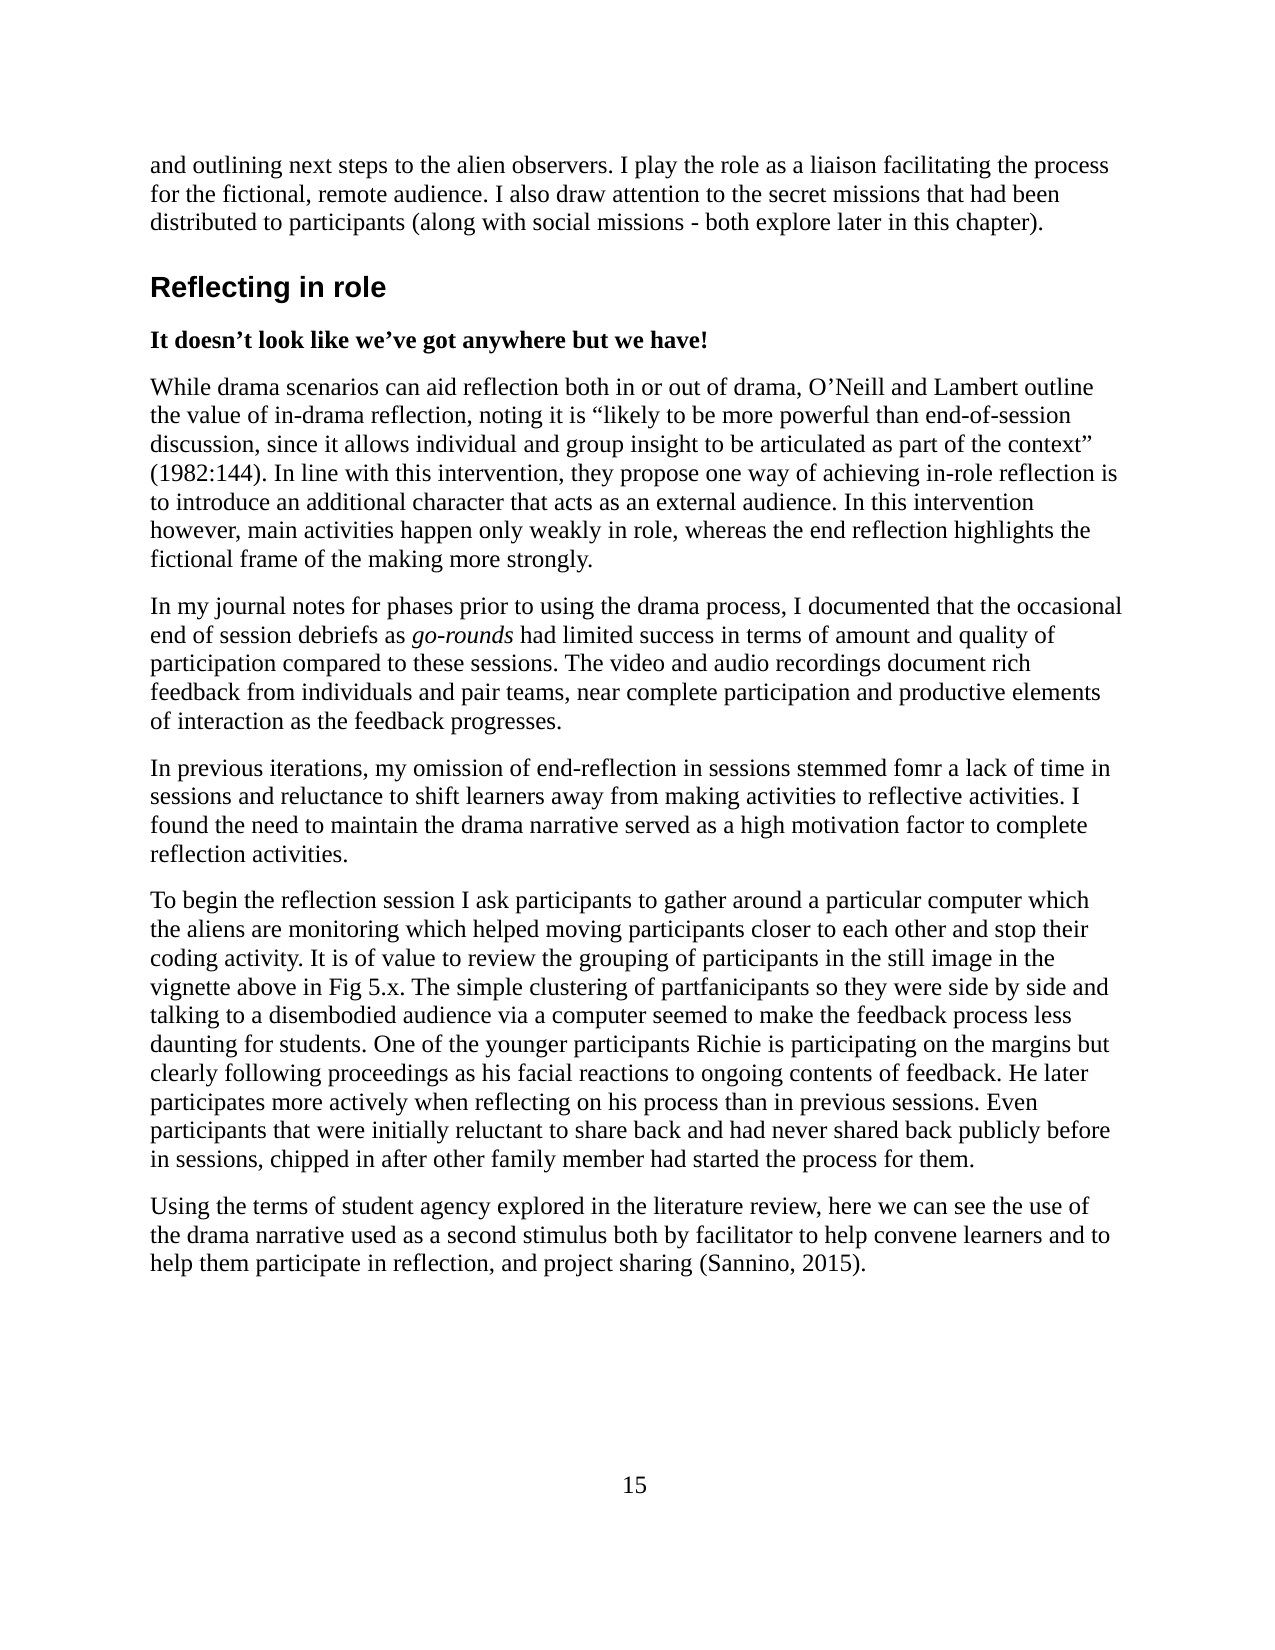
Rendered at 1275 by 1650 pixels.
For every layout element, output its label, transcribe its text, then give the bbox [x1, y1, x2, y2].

text In my journal notes for phases prior to using the drama process, I documented that the occasional end of session debriefs as go-rounds had limited success in terms of amount and quality of participation compared to these sessions. The video and audio recordings document rich feedback from individuals and pair teams, near complete participation and productive elements of interaction as the feedback progresses. [150, 591, 1125, 735]
text In previous iterations, my omission of end-reflection in sessions stemmed fomr a lack of time in sessions and reluctance to shift learners away from making activities to reflective activities. I found the need to maintain the drama narrative served as a high motivation factor to complete reflection activities. [150, 753, 1125, 868]
text Using the terms of student agency explored in the literature review, here we can see the use of the drama narrative used as a second stimulus both by facilitator to help convene learners and to help them participate in reflection, and project sharing (Sannino, 2015). [150, 1191, 1125, 1277]
text To begin the reflection session I ask participants to gather around a particular computer which the aliens are monitoring which helped moving participants closer to each other and stop their coding activity. It is of value to review the grouping of participants in the still image in the vignette above in Fig 5.x. The simple clustering of partfanicipants so they were side by side and talking to a disembodied audience via a computer seemed to make the feedback process less daunting for students. One of the younger participants Richie is participating on the margins but clearly following proceedings as his facial reactions to ongoing contents of feedback. He later participates more actively when reflecting on his process than in previous sessions. Even participants that were initially reluctant to share back and had never shared back publicly before in sessions, chipped in after other family member had started the process for them. [150, 886, 1125, 1173]
text and outlining next steps to the alien observers. I play the role as a liaison facilitating the process for the fictional, remote audience. I also draw attention to the secret missions that had been distributed to participants (along with social missions - both explore later in this chapter). [150, 150, 1125, 236]
text While drama scenarios can aid reflection both in or out of drama, O’Neill and Lambert outline the value of in-drama reflection, noting it is “likely to be more powerful than end-of-session discussion, since it allows individual and group insight to be articulated as part of the context” (1982:144). In line with this intervention, they propose one way of achieving in-role reflection is to introduce an additional character that acts as an external audience. In this intervention however, main activities happen only weakly in role, whereas the end reflection highlights the fictional frame of the making more strongly. [150, 372, 1125, 573]
text It doesn’t look like we’ve got anywhere but we have! [150, 325, 1125, 354]
subtitle Reflecting in role [150, 270, 1125, 304]
